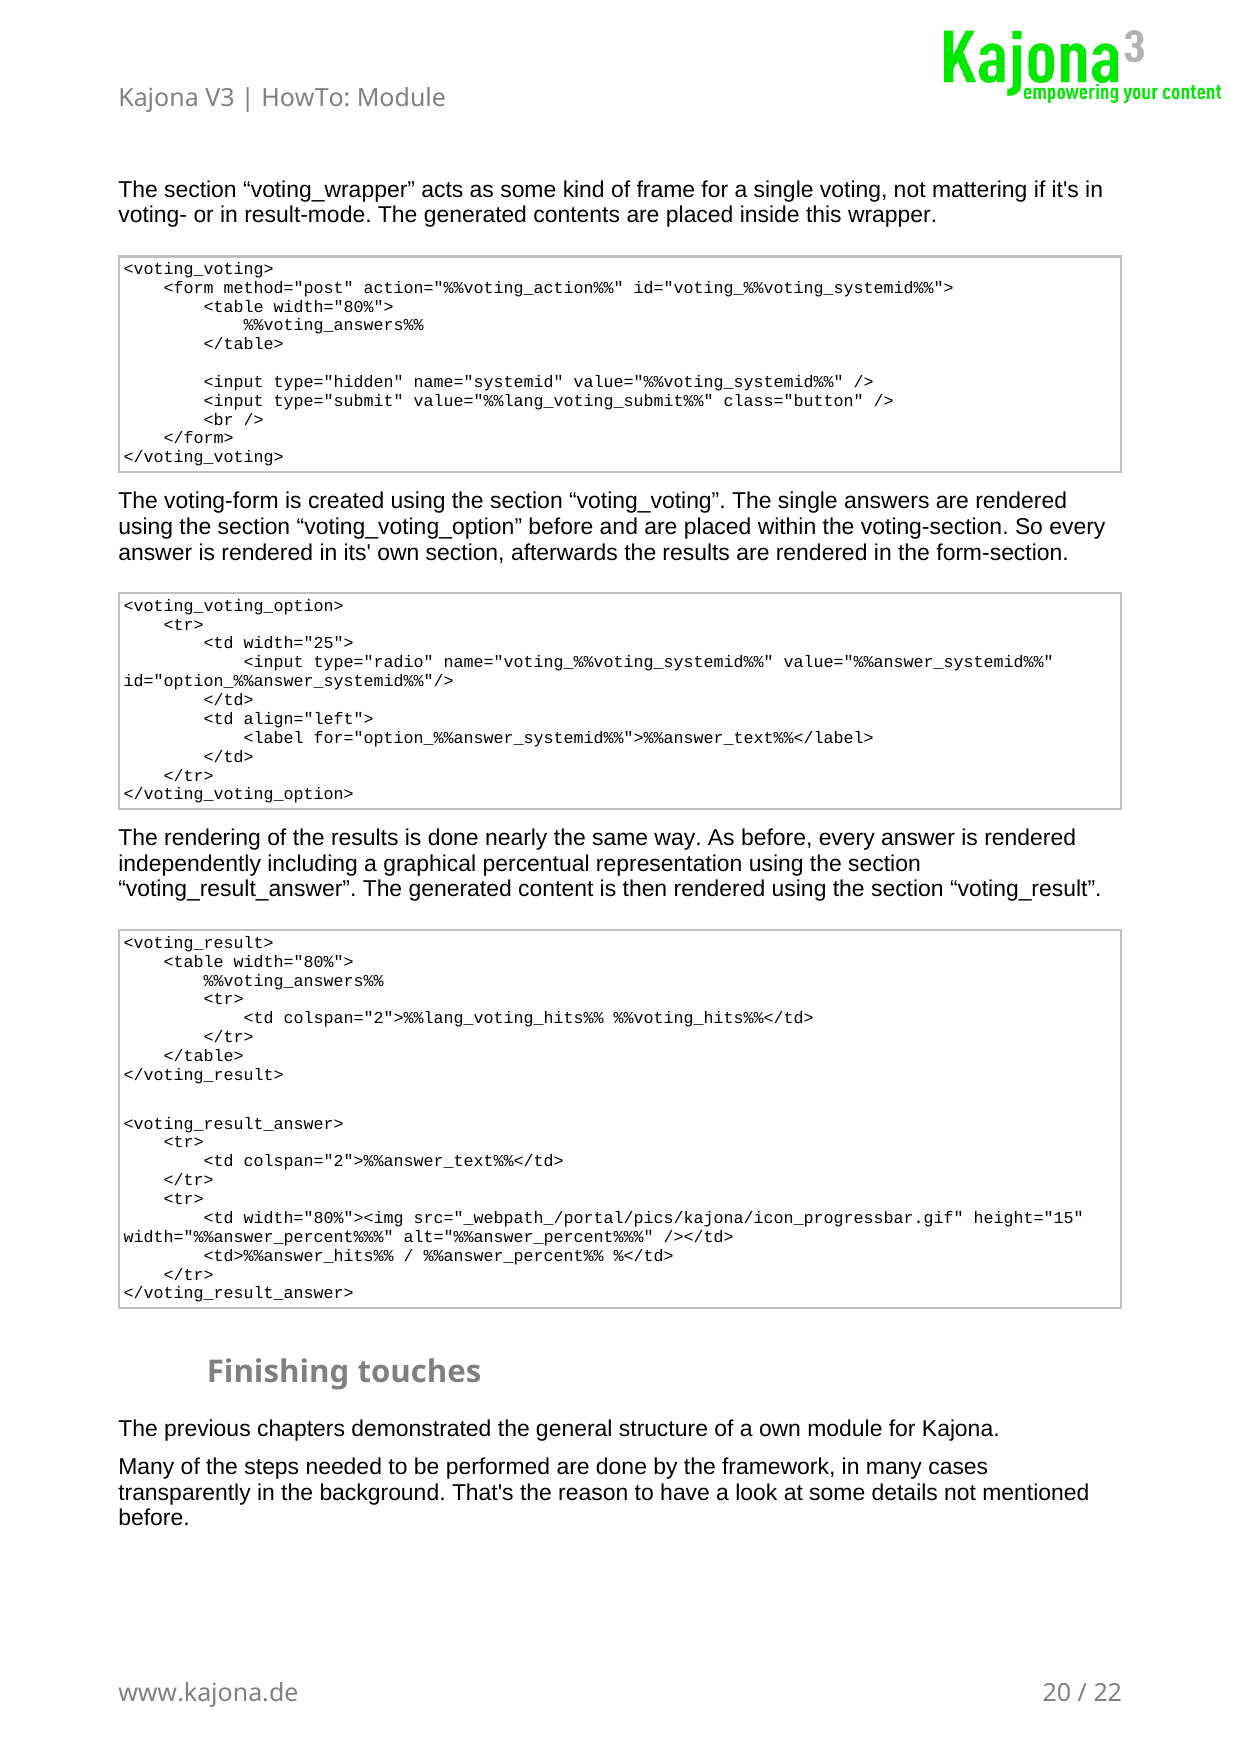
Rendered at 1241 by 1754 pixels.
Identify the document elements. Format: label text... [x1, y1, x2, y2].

subtitle Finishing touches [118, 1349, 1122, 1391]
picture [944, 30, 1221, 103]
text The section “voting_wrapper” acts as some kind of frame for a single voting, not mattering if it's in voting- or in result-mode. The generated contents are placed inside this wrapper. [118, 177, 1122, 228]
text Many of the steps needed to be performed are done by the framework, in many cases transparently in the background. That's the reason to have a look at some details not mentioned before. [118, 1453, 1122, 1530]
text <voting_result_answer> <tr> <td colspan="2">%%answer_text%%</td> </tr> <tr> <td width="80%"><img src="_webpath_/portal/pics/kajona/icon_progressbar.gif" height="15" width="%%answer_percent%%%" alt="%%answer_percent%%%" /></td> <td>%%answer_hits%% / %%answer_percent%% %</td> </tr> </voting_result_answer> [120, 1110, 1120, 1307]
text The rendering of the results is done nearly the same way. As before, every answer is rendered independently including a graphical percentual representation using the section “voting_result_answer”. The generated content is then rendered using the section “voting_result”. [118, 825, 1122, 902]
text <voting_voting> <form method="post" action="%%voting_action%%" id="voting_%%voting_systemid%%"> <table width="80%"> %%voting_answers%% </table> <input type="hidden" name="systemid" value="%%voting_systemid%%" /> <input type="submit" value="%%lang_voting_submit%%" class="button" /> <br /> </form> </voting_voting> [120, 258, 1120, 471]
text <voting_voting_option> <tr> <td width="25"> <input type="radio" name="voting_%%voting_systemid%%" value="%%answer_systemid%%" id="option_%%answer_systemid%%"/> </td> <td align="left"> <label for="option_%%answer_systemid%%">%%answer_text%%</label> </td> </tr> </voting_voting_option> [120, 594, 1120, 808]
text The voting-form is created using the section “voting_voting”. The single answers are rendered using the section “voting_voting_option” before and are placed within the voting-section. So every answer is rendered in its' own section, afterwards the results are rendered in the form-section. [118, 488, 1122, 565]
text The previous chapters demonstrated the general structure of a own module for Kajona. [118, 1415, 1122, 1441]
text <voting_result> <table width="80%"> %%voting_answers%% <tr> <td colspan="2">%%lang_voting_hits%% %%voting_hits%%</td> </tr> </table> </voting_result> [120, 931, 1120, 1085]
